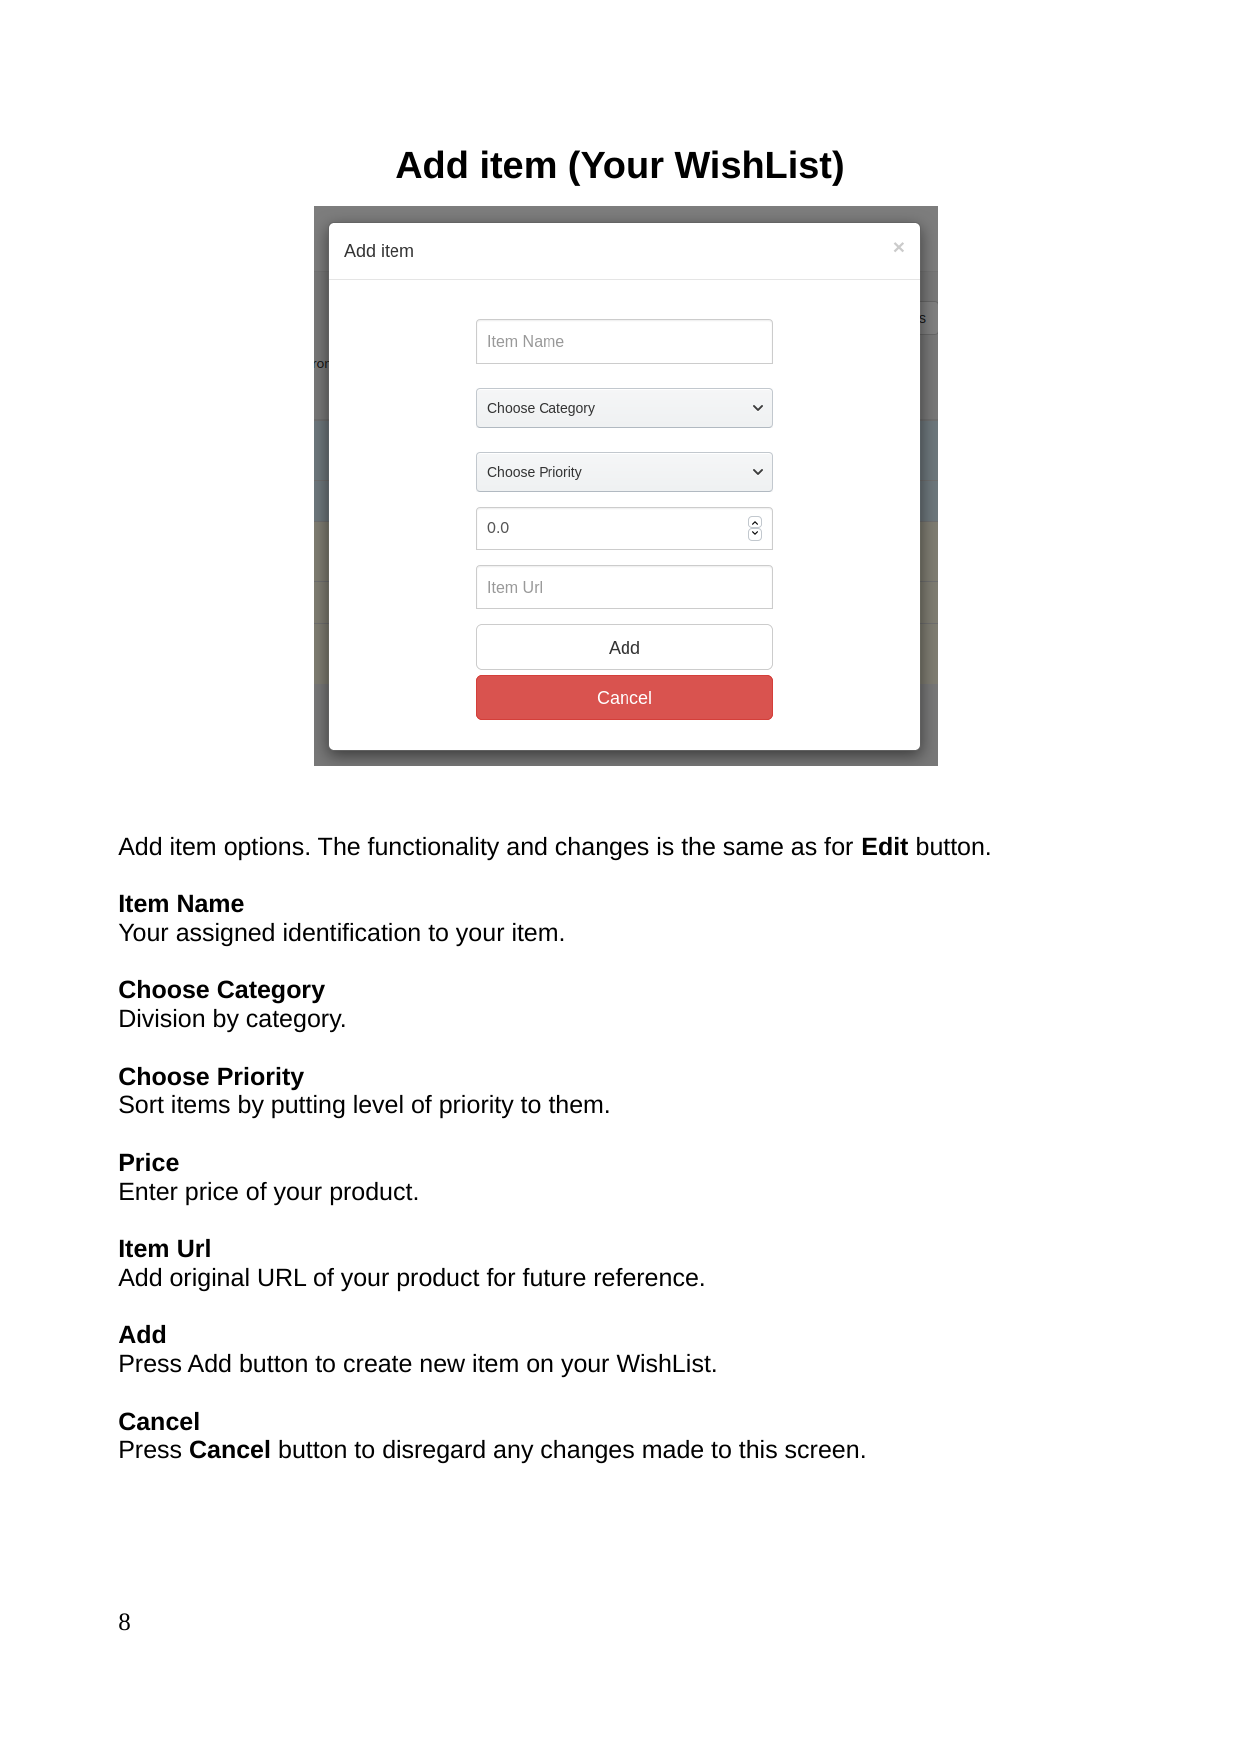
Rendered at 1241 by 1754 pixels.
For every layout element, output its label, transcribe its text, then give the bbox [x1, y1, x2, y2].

text Item Url [118, 1234, 1122, 1263]
text Enter price of your product. [118, 1177, 1122, 1206]
subtitle Add item (Your WishList) [118, 143, 1122, 187]
text Press Cancel button to disregard any changes made to this screen. [118, 1436, 1122, 1464]
text Division by category. [118, 1004, 1122, 1033]
text Choose Category [118, 976, 1122, 1004]
text Cancel [118, 1407, 1122, 1436]
text Choose Priority [118, 1062, 1122, 1091]
text Add [118, 1321, 1122, 1349]
text Item Name [118, 889, 1122, 918]
text Press Add button to create new item on your WishList. [118, 1349, 1122, 1378]
text Add item options. The functionality and changes is the same as for Edit button. [118, 832, 1122, 861]
text Sort items by putting level of priority to them. [118, 1091, 1122, 1119]
picture [314, 206, 938, 766]
text Your assigned identification to your item. [118, 918, 1122, 947]
text Add original URL of your product for future reference. [118, 1263, 1122, 1292]
text Price [118, 1148, 1122, 1177]
